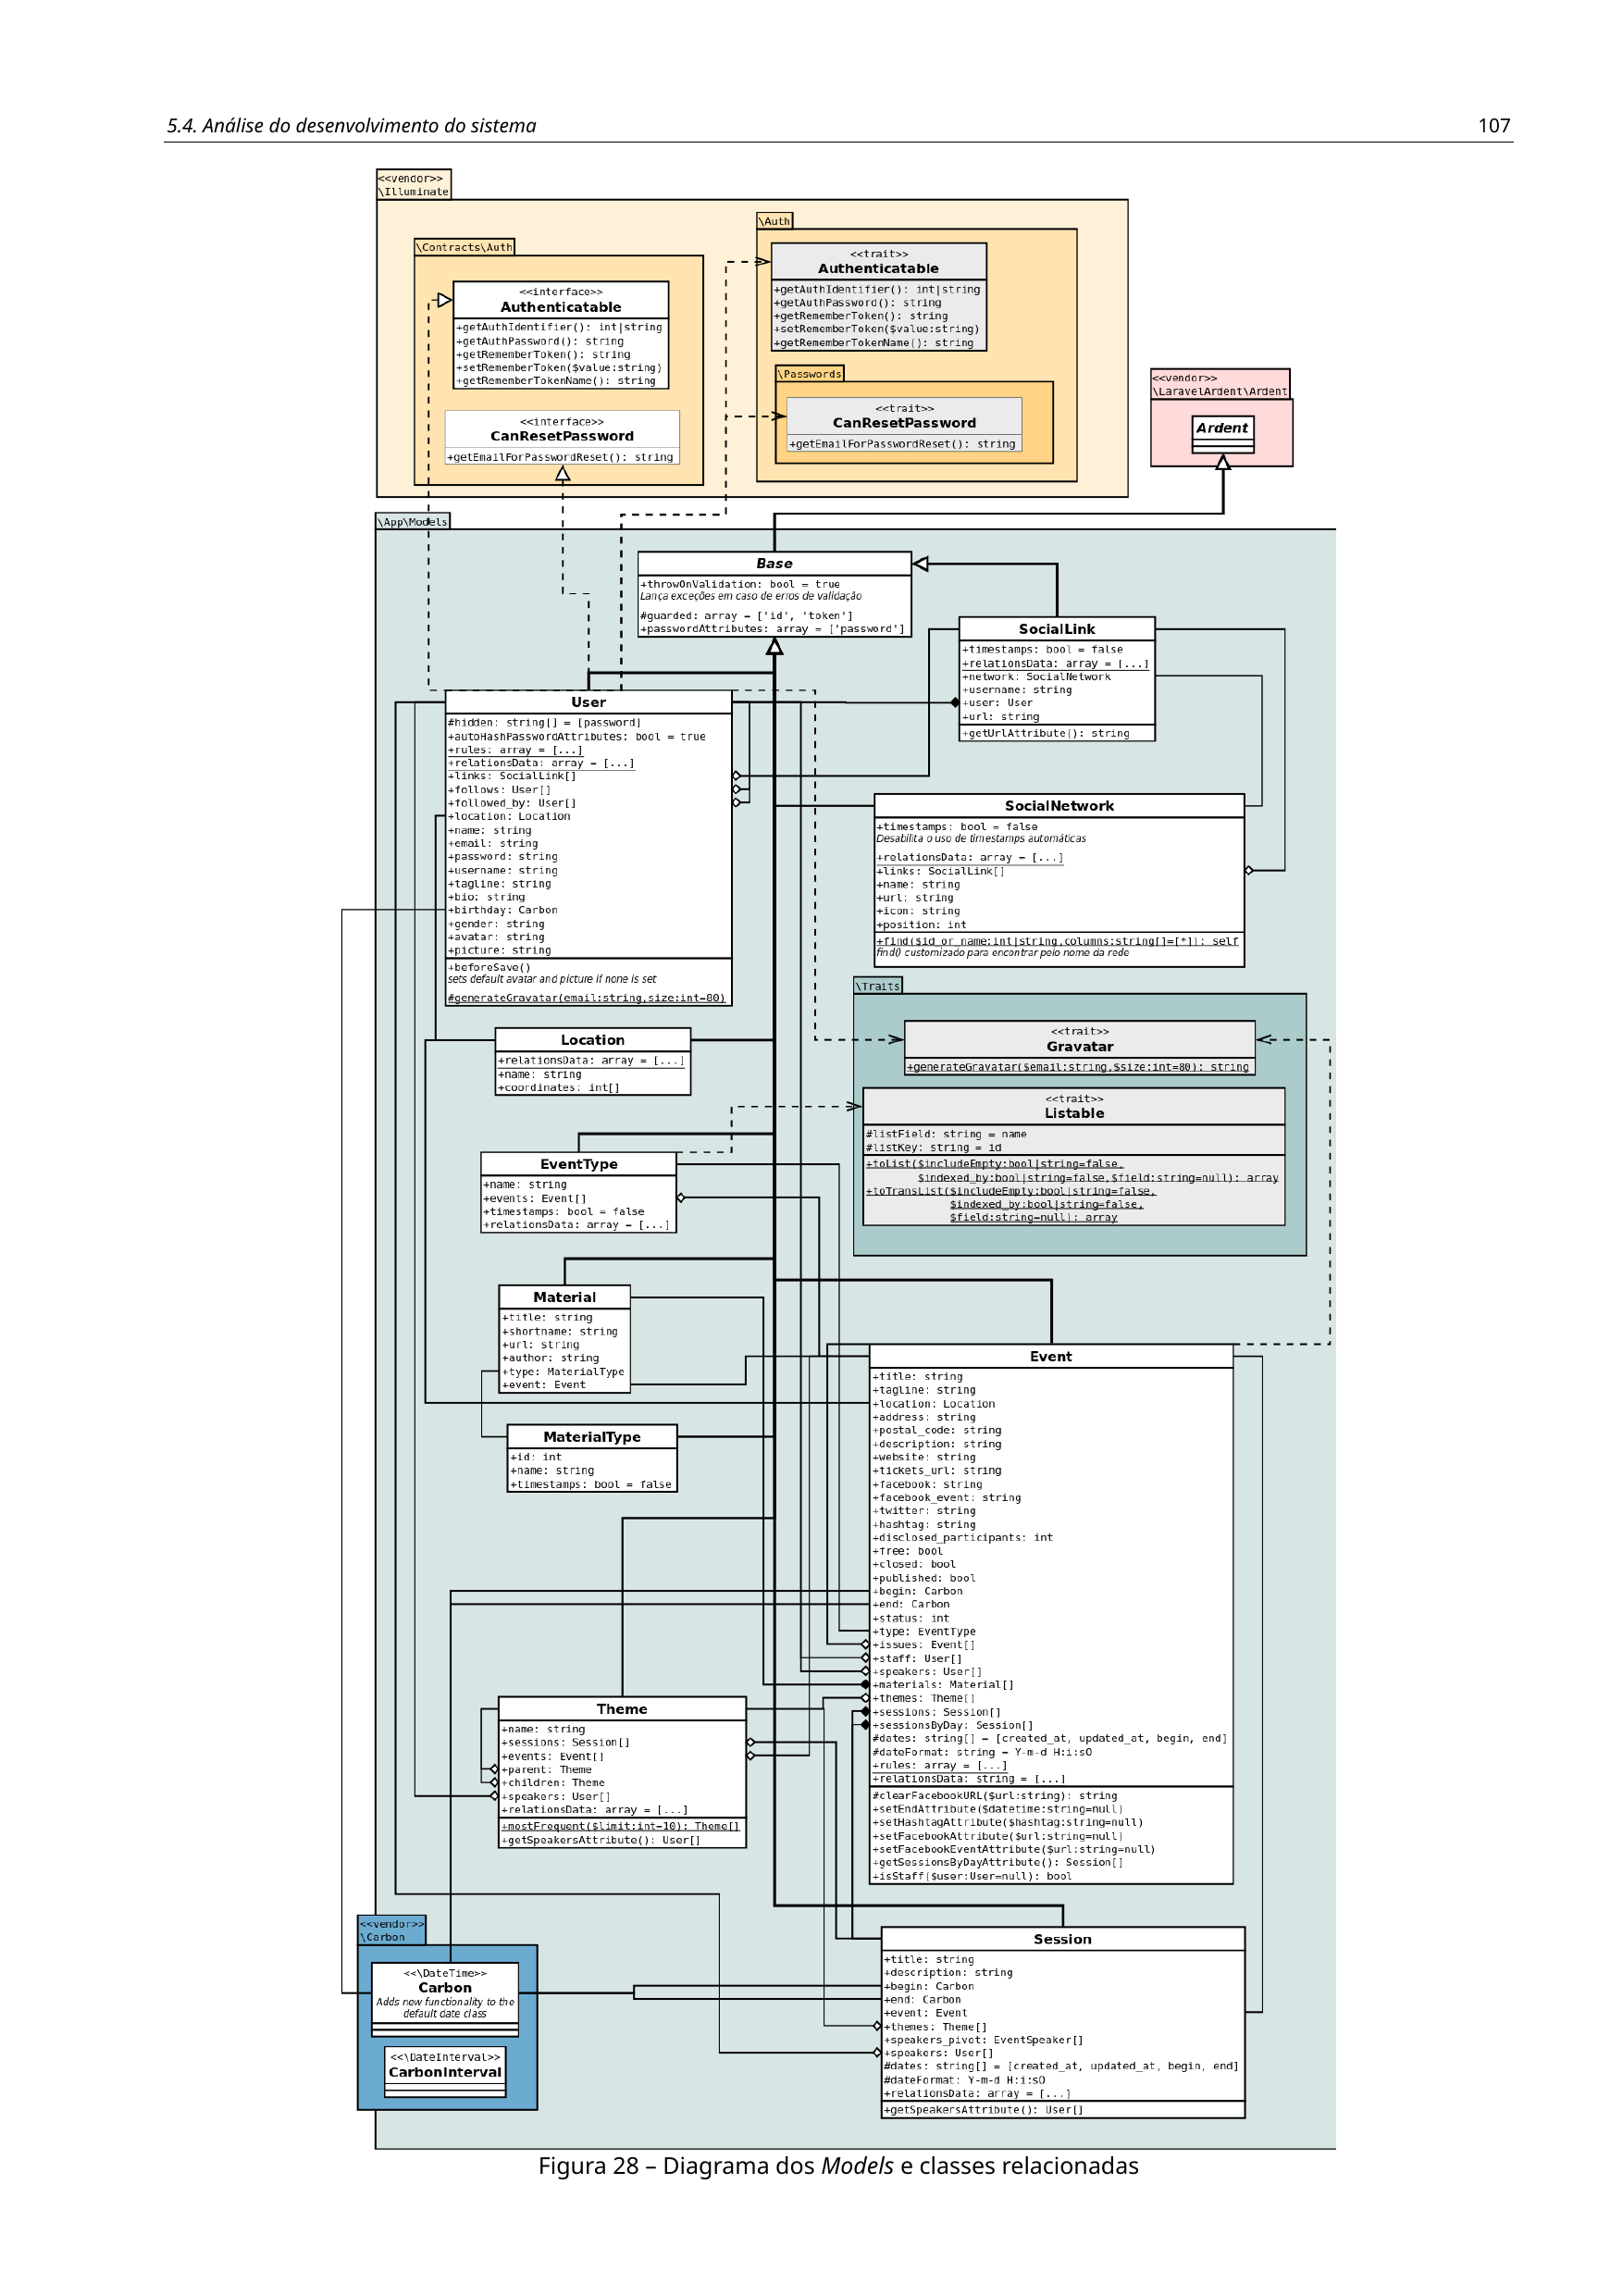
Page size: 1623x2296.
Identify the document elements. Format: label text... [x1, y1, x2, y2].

text Figura 28 – Diagrama dos Models e classes relacionadas [330, 180, 1347, 2181]
picture [341, 168, 1336, 2150]
